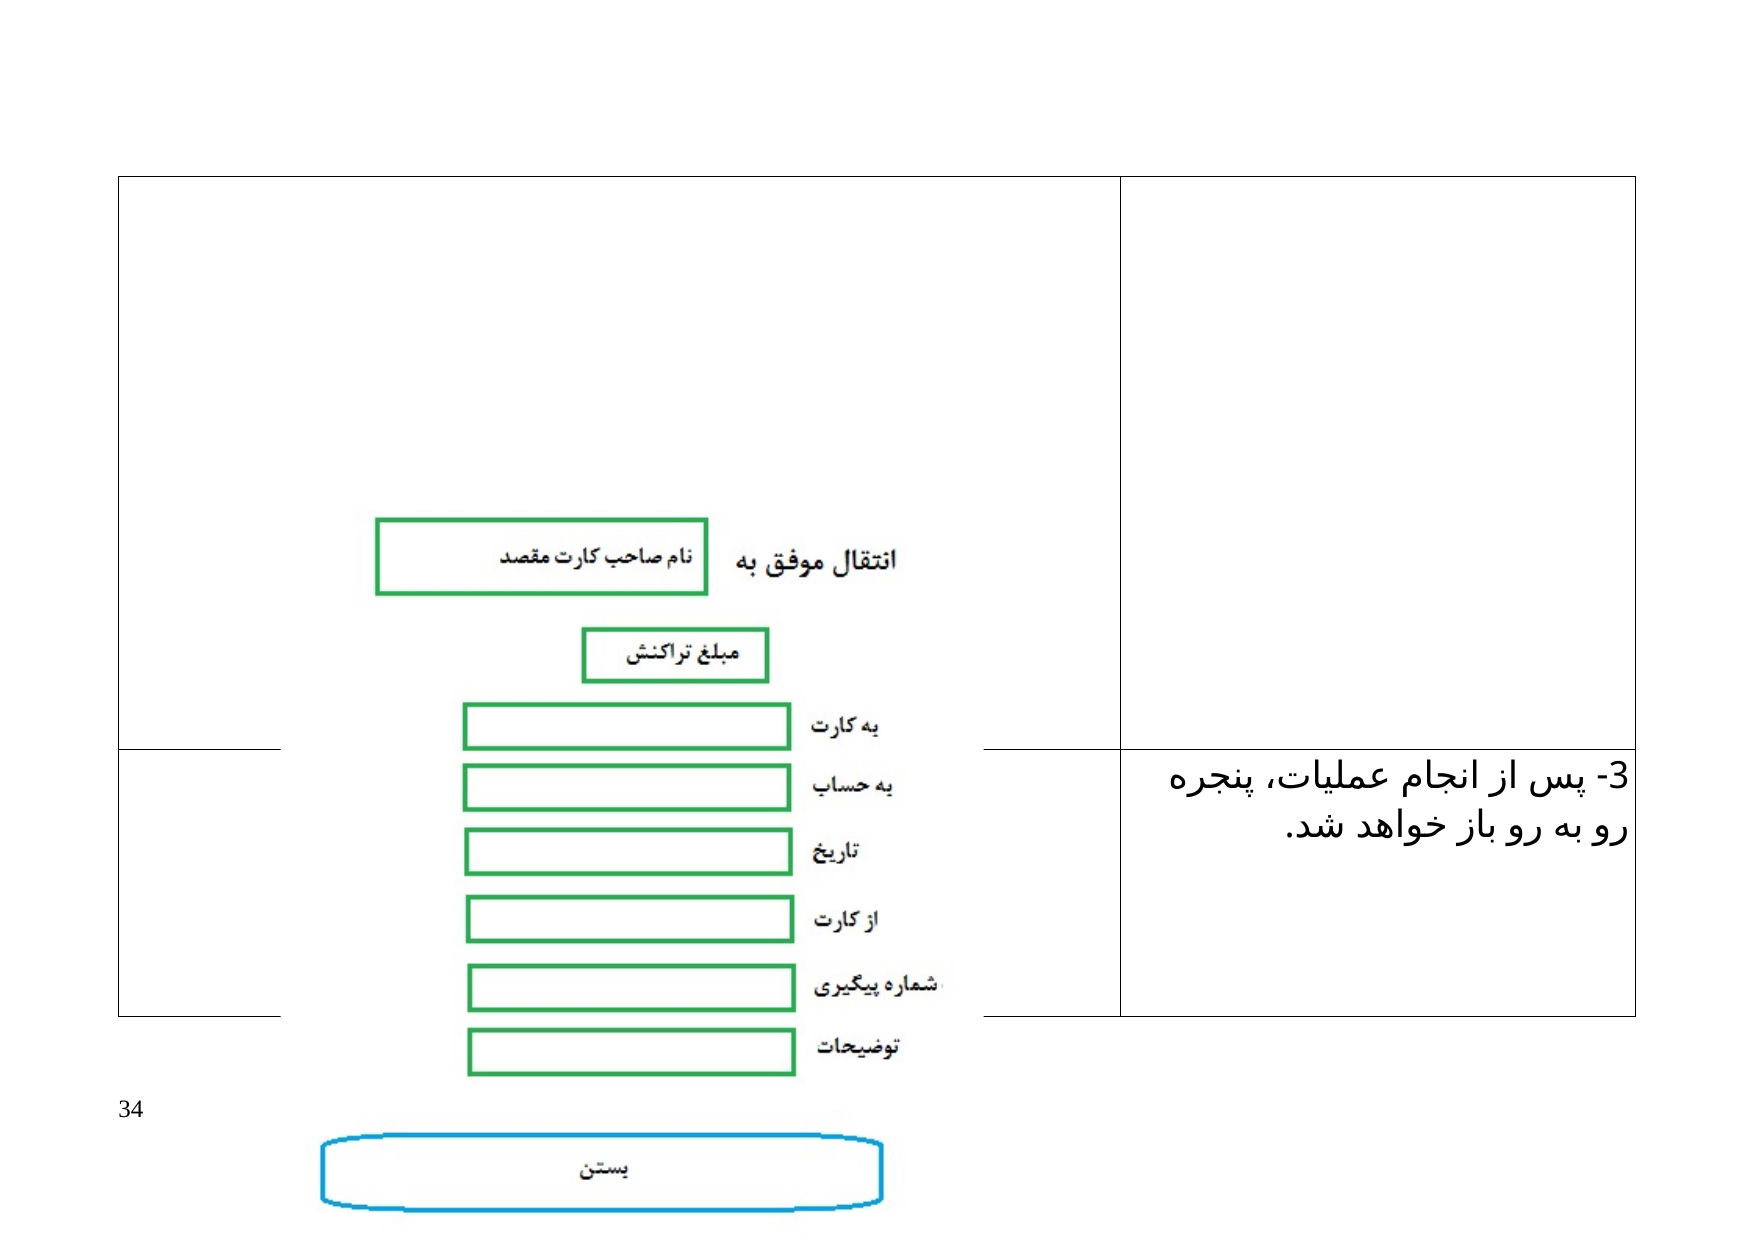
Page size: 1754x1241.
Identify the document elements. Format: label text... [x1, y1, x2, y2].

picture [280, 485, 984, 1241]
table_cell [119, 750, 280, 1016]
table_cell [119, 177, 1120, 749]
table_cell [984, 750, 1120, 1016]
table_cell 3- پس از انجام عملیات، پنجره رو به رو باز خواهد شد. [1121, 750, 1635, 1016]
table_cell [1121, 177, 1635, 749]
